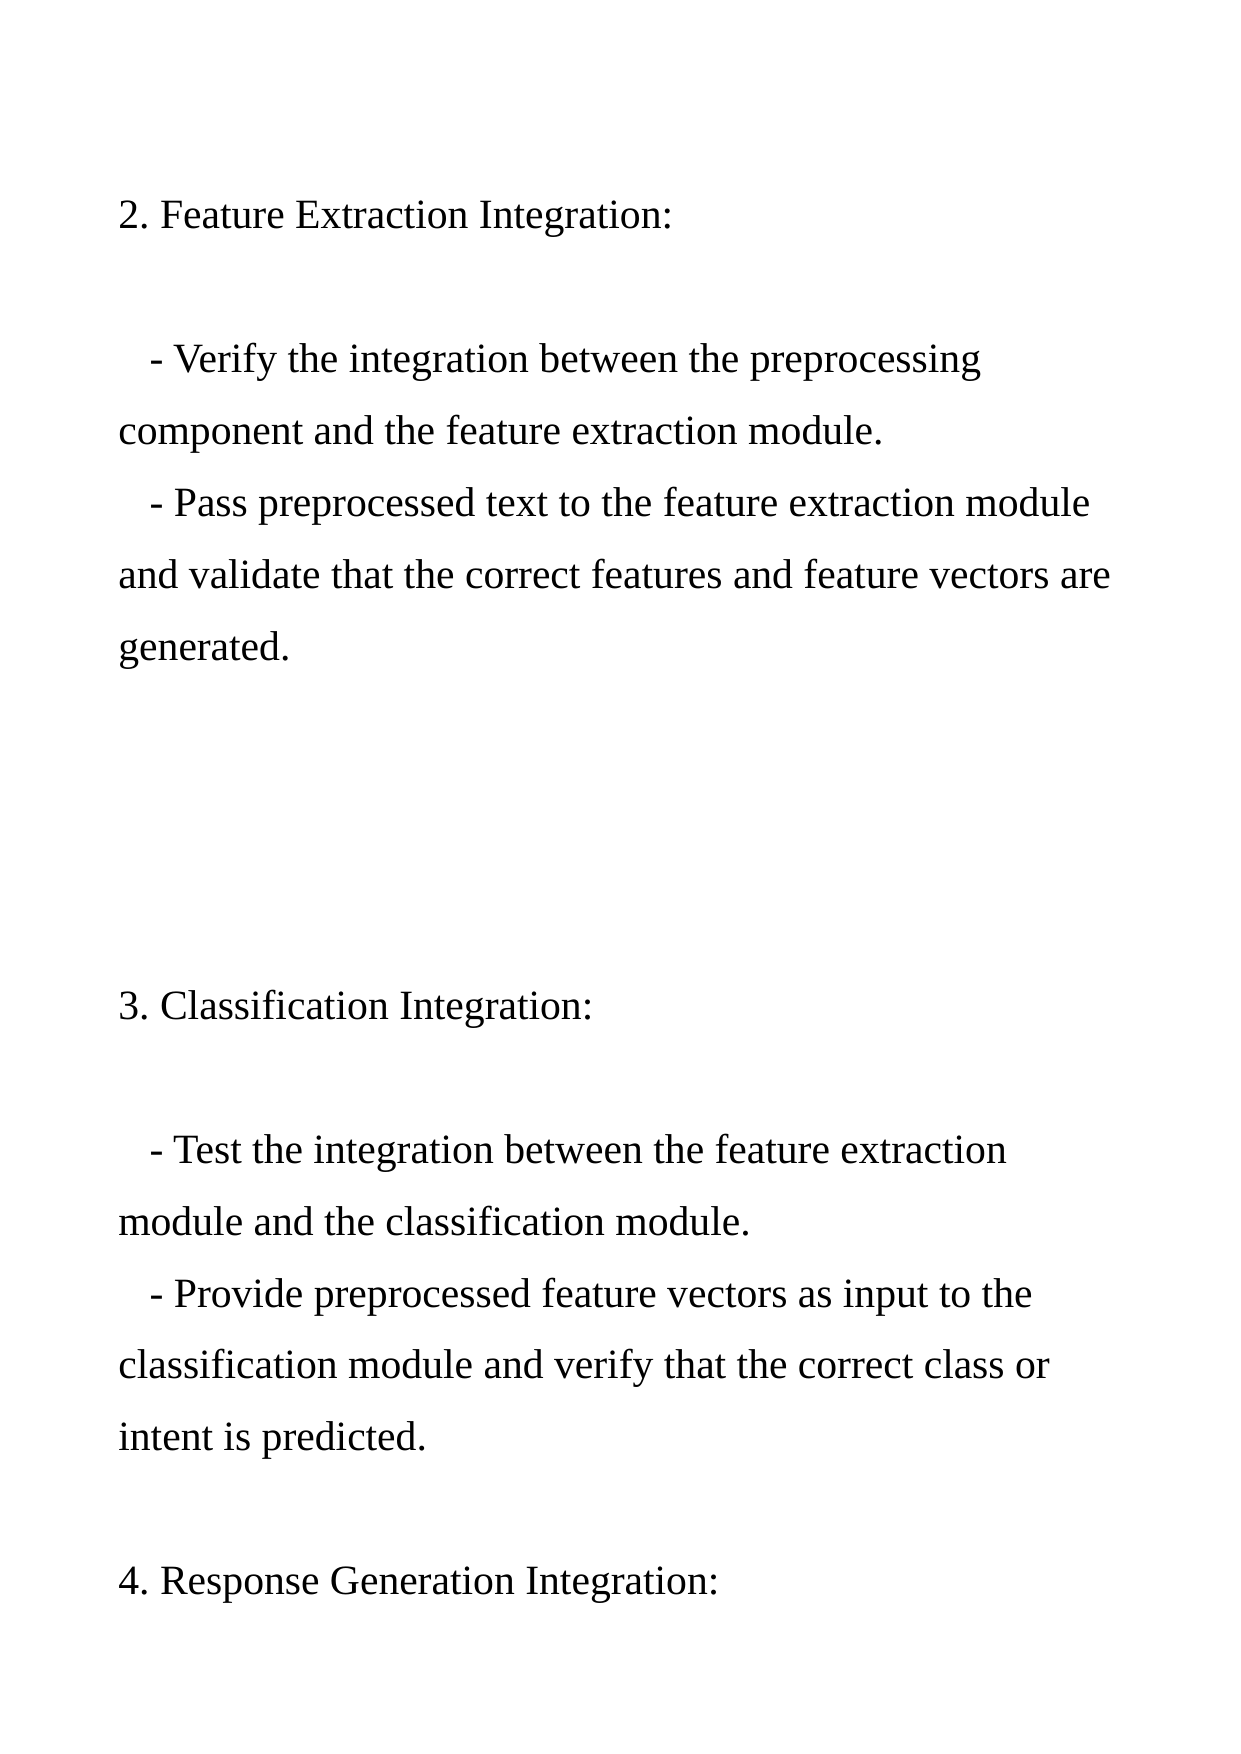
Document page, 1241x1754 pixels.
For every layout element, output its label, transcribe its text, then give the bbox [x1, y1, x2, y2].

text 3. Classification Integration: [118, 981, 1122, 1028]
text 4. Response Generation Integration: [118, 1556, 1122, 1603]
text - Verify the integration between the preprocessing component and the feature extraction module. [118, 334, 1122, 453]
text - Pass preprocessed text to the feature extraction module and validate that the correct features and feature vectors are generated. [118, 477, 1122, 669]
text 2. Feature Extraction Integration: [118, 190, 1122, 238]
text - Provide preprocessed feature vectors as input to the classification module and verify that the correct class or intent is predicted. [118, 1268, 1122, 1460]
text - Test the integration between the feature extraction module and the classification module. [118, 1124, 1122, 1244]
